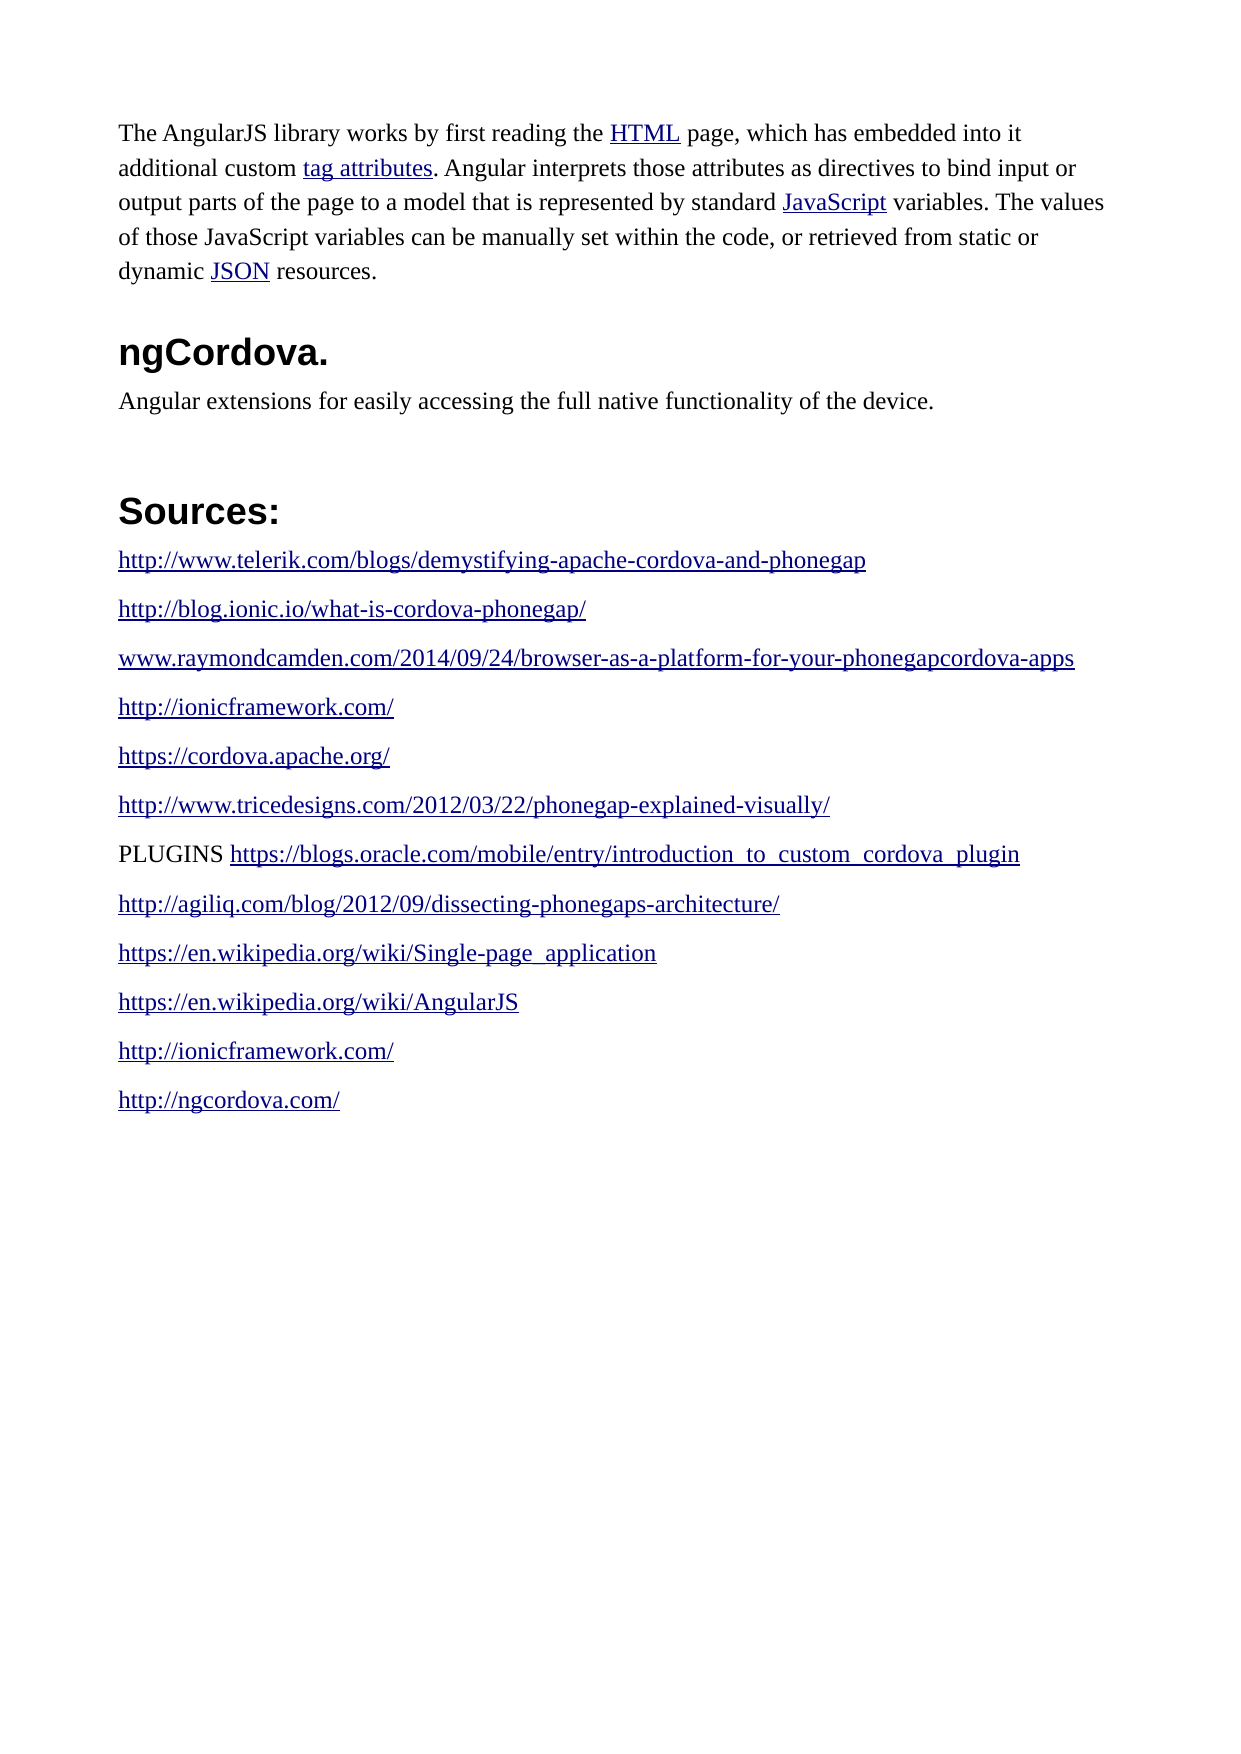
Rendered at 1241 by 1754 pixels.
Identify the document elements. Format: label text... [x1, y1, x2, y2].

text http://blog.ionic.io/what-is-cordova-phonegap/ [118, 594, 1122, 623]
text http://ionicframework.com/ [118, 692, 1122, 721]
text www.raymondcamden.com/2014/09/24/browser-as-a-platform-for-your-phonegapcordova-apps [118, 643, 1122, 672]
text Angular extensions for easily accessing the full native functionality of the device. [118, 386, 1122, 415]
text http://agiliq.com/blog/2012/09/dissecting-phonegaps-architecture/ [118, 889, 1122, 917]
text http://www.tricedesigns.com/2012/03/22/phonegap-explained-visually/ [118, 791, 1122, 819]
subtitle ngCordova. [118, 330, 1122, 374]
subtitle Sources: [118, 489, 1122, 533]
text https://en.wikipedia.org/wiki/AngularJS [118, 987, 1122, 1016]
text https://en.wikipedia.org/wiki/Single-page_application [118, 938, 1122, 966]
text PLUGINS https://blogs.oracle.com/mobile/entry/introduction_to_custom_cordova_plugin [118, 839, 1122, 868]
text https://cordova.apache.org/ [118, 741, 1122, 770]
text http://ionicframework.com/ [118, 1036, 1122, 1064]
text The AngularJS library works by first reading the HTML page, which has embedded into it additional custom tag attributes. Angular interprets those attributes as directives to bind input or output parts of the page to a model that is represented by standard JavaScript variables. The values of those JavaScript variables can be manually set within the code, or retrieved from static or dynamic JSON resources. [118, 118, 1122, 285]
text http://ngcordova.com/ [118, 1085, 1122, 1114]
text http://www.telerik.com/blogs/demystifying-apache-cordova-and-phonegap [118, 545, 1122, 574]
